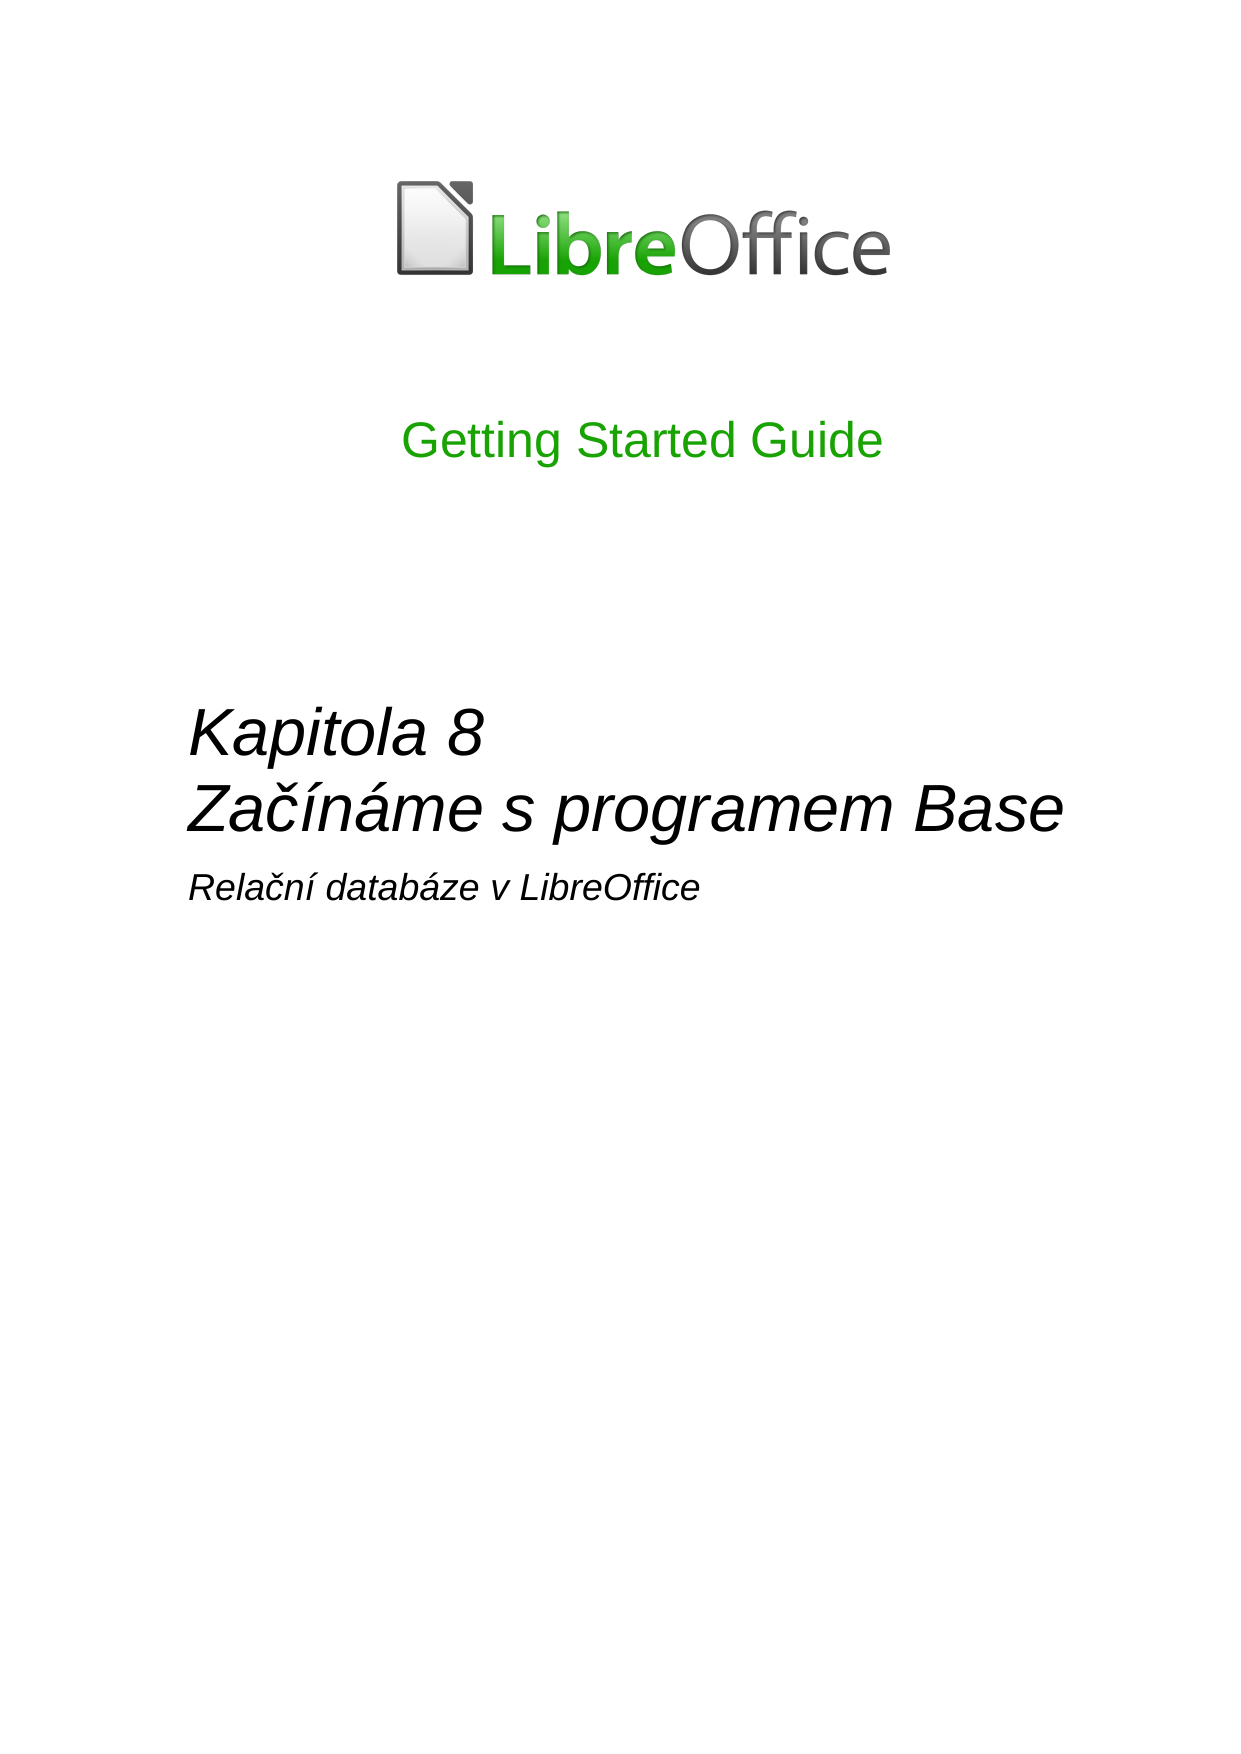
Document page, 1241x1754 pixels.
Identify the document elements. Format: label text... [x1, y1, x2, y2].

picture [392, 177, 893, 282]
title Kapitola 8 Začínáme s programem Base [188, 693, 1098, 846]
subtitle Relační databáze v LibreOffice [188, 866, 1098, 909]
text Začínáme s programem LibreOffice [188, 410, 1098, 468]
